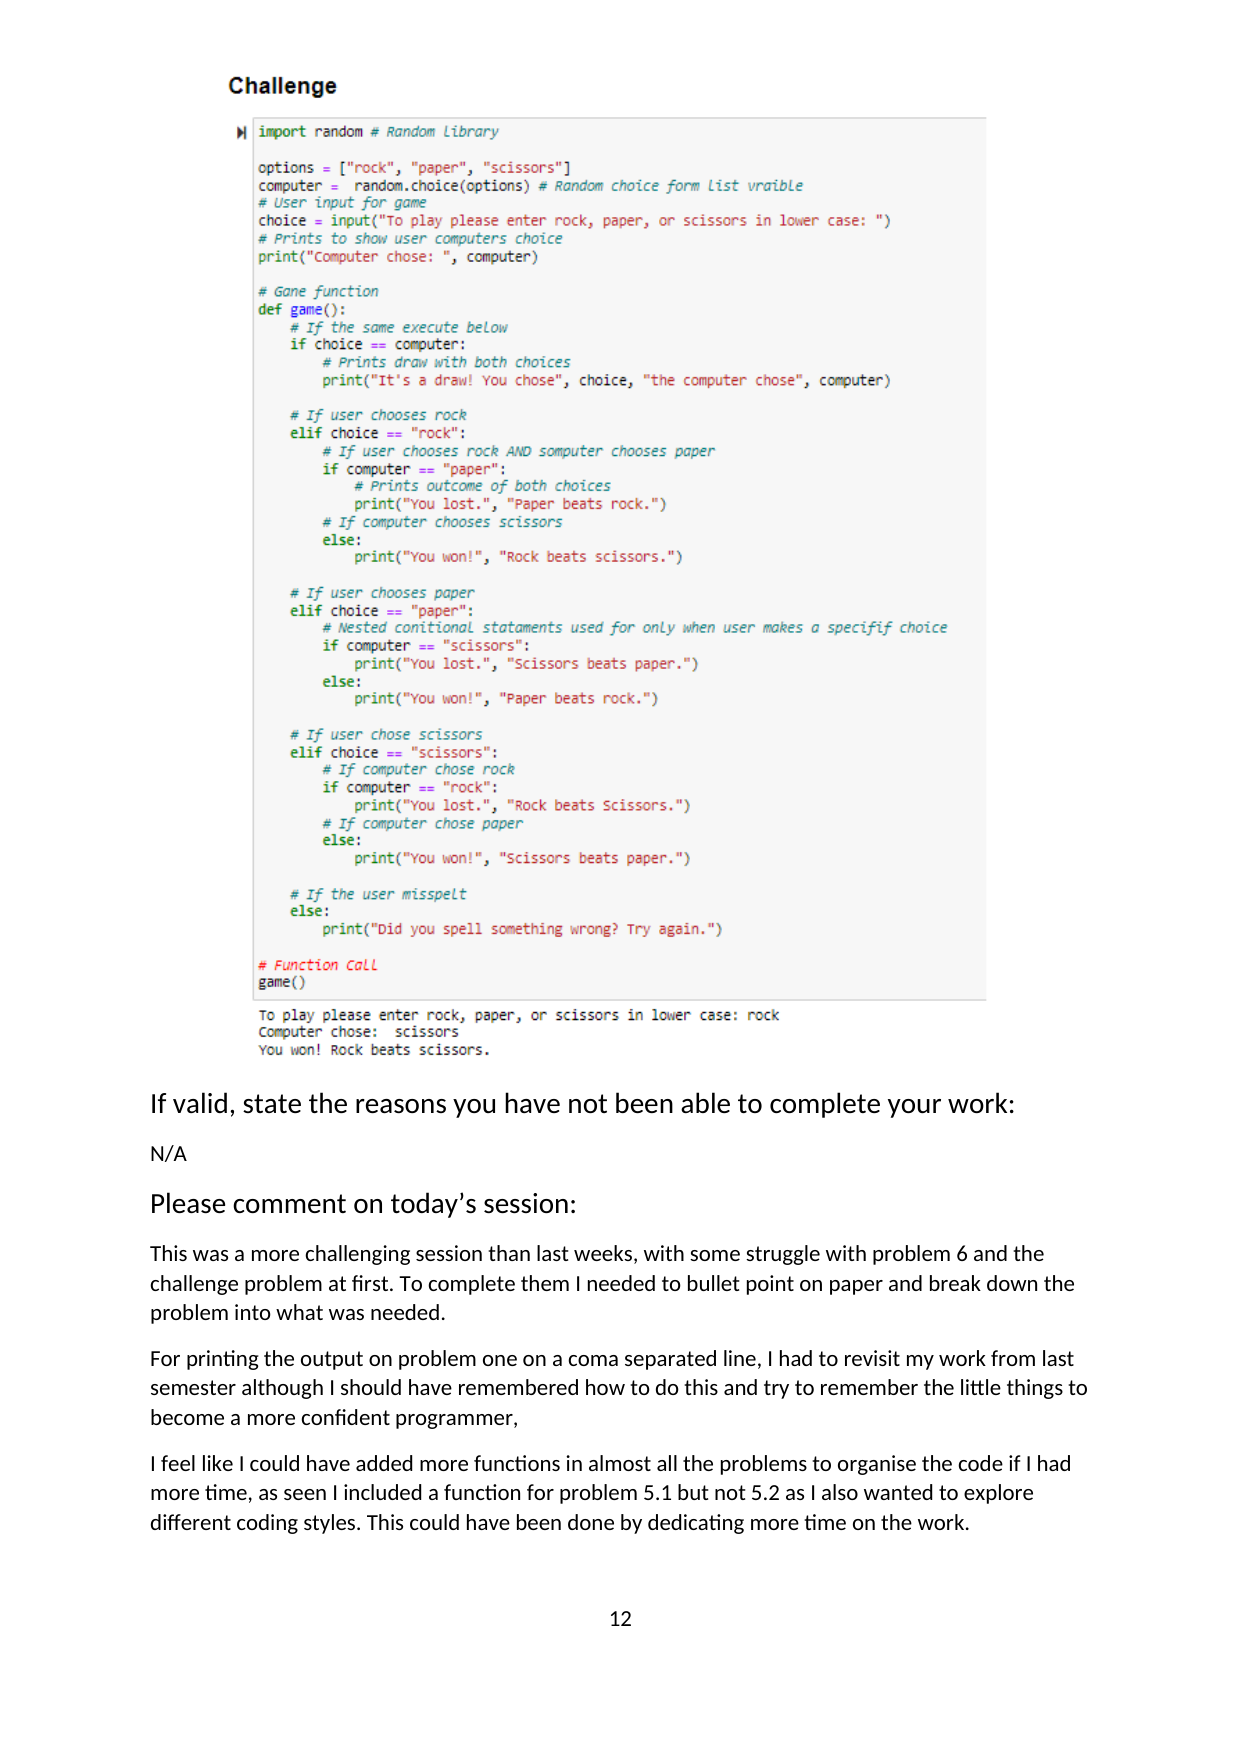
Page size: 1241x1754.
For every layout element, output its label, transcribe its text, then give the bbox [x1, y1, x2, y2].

text N/A [150, 1139, 1090, 1167]
text I feel like I could have added more functions in almost all the problems to organise the code if I had more time, as seen I included a function for problem 5.1 but not 5.2 as I also wanted to explore different coding styles. This could have been done by dedicating more time on the work. [150, 1449, 1090, 1536]
text This was a more challenging session than last weeks, with some struggle with problem 6 and the challenge problem at first. To complete them I needed to bullet point on paper and break down the problem into what was needed. [150, 1239, 1090, 1326]
text If valid, state the reasons you have not been able to complete your work: [150, 1085, 1090, 1121]
text Please comment on today’s session: [150, 1185, 1090, 1221]
text For printing the output on problem one on a coma separated line, I had to revisit my work from last semester although I should have remembered how to do this and try to remember the little things to become a more confident programmer, [150, 1344, 1090, 1431]
